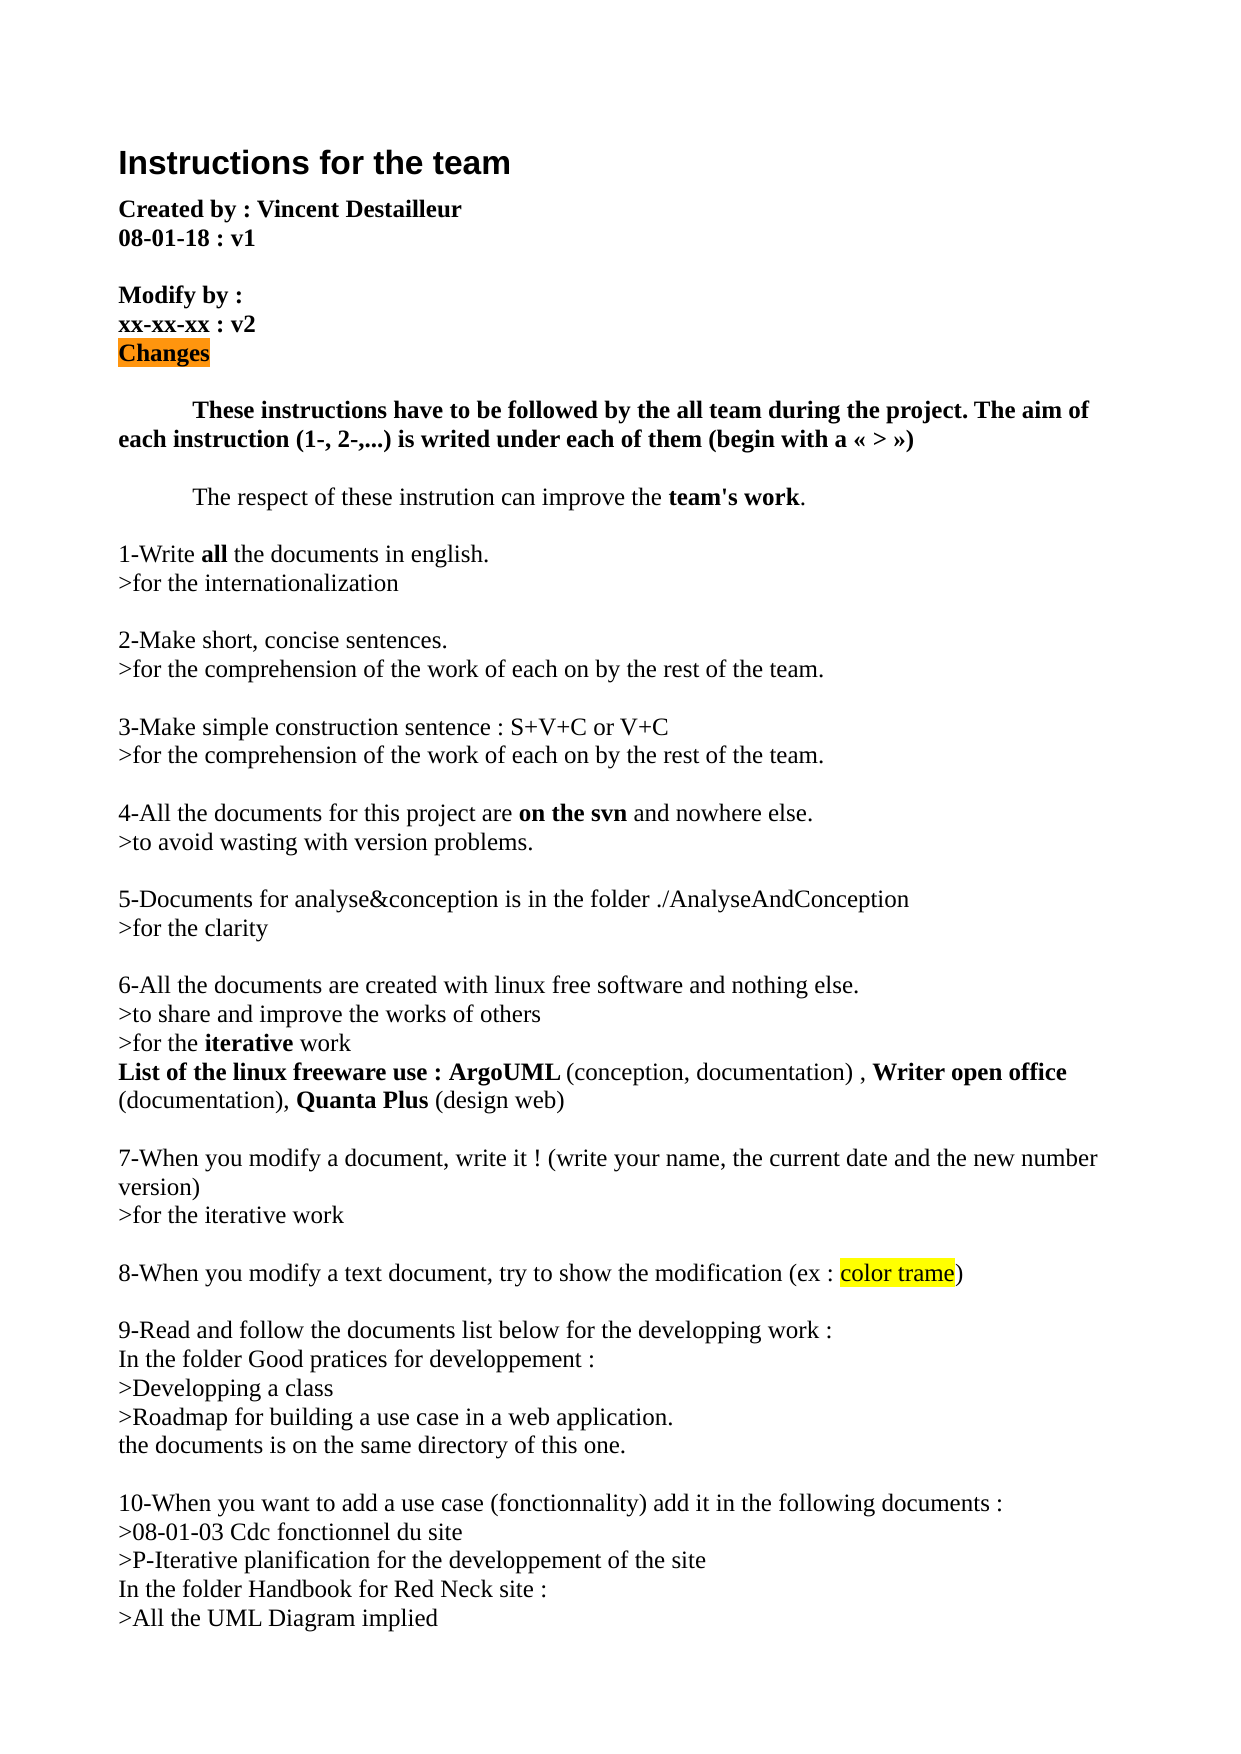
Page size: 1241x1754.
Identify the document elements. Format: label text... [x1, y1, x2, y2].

text >for the comprehension of the work of each on by the rest of the team. [118, 654, 1122, 683]
text >to share and improve the works of others [118, 999, 1122, 1028]
text These instructions have to be followed by the all team during the project. The aim of each instruction (1-, 2-,...) is writed under each of them (begin with a « > ») [118, 396, 1122, 453]
subtitle Instructions for the team [118, 143, 1122, 182]
text In the folder Handbook for Red Neck site : [118, 1574, 1122, 1603]
text >Developping a class [118, 1373, 1122, 1402]
text >P-Iterative planification for the developpement of the site [118, 1546, 1122, 1574]
text 3-Make simple construction sentence : S+V+C or V+C [118, 712, 1122, 741]
text 5-Documents for analyse&conception is in the folder ./AnalyseAndConception [118, 884, 1122, 913]
text 08-01-18 : v1 [118, 223, 1122, 252]
text >for the iterative work [118, 1028, 1122, 1057]
text 10-When you want to add a use case (fonctionnality) add it in the following documents : [118, 1488, 1122, 1517]
text 7-When you modify a document, write it ! (write your name, the current date and the new number version) [118, 1143, 1122, 1201]
text 4-All the documents for this project are on the svn and nowhere else. [118, 798, 1122, 827]
text >for the internationalization [118, 568, 1122, 597]
text 6-All the documents are created with linux free software and nothing else. [118, 971, 1122, 999]
text Modify by : [118, 281, 1122, 309]
text 2-Make short, concise sentences. [118, 626, 1122, 654]
text The respect of these instrution can improve the team's work. [118, 482, 1122, 511]
text Changes [118, 338, 1122, 367]
text >08-01-03 Cdc fonctionnel du site [118, 1517, 1122, 1546]
text >to avoid wasting with version problems. [118, 827, 1122, 856]
text the documents is on the same directory of this one. [118, 1431, 1122, 1459]
text >All the UML Diagram implied [118, 1603, 1122, 1632]
text >for the clarity [118, 913, 1122, 942]
text >for the comprehension of the work of each on by the rest of the team. [118, 741, 1122, 769]
text xx-xx-xx : v2 [118, 309, 1122, 338]
text 9-Read and follow the documents list below for the developping work : [118, 1316, 1122, 1344]
text List of the linux freeware use : ArgoUML (conception, documentation) , Writer open office (documentation), Quanta Plus (design web) [118, 1057, 1122, 1114]
text >Roadmap for building a use case in a web application. [118, 1402, 1122, 1431]
text In the folder Good pratices for developpement : [118, 1344, 1122, 1373]
text 8-When you modify a text document, try to show the modification (ex : color trame) [118, 1258, 1122, 1287]
text 1-Write all the documents in english. [118, 539, 1122, 568]
text Created by : Vincent Destailleur [118, 194, 1122, 223]
text >for the iterative work [118, 1201, 1122, 1229]
